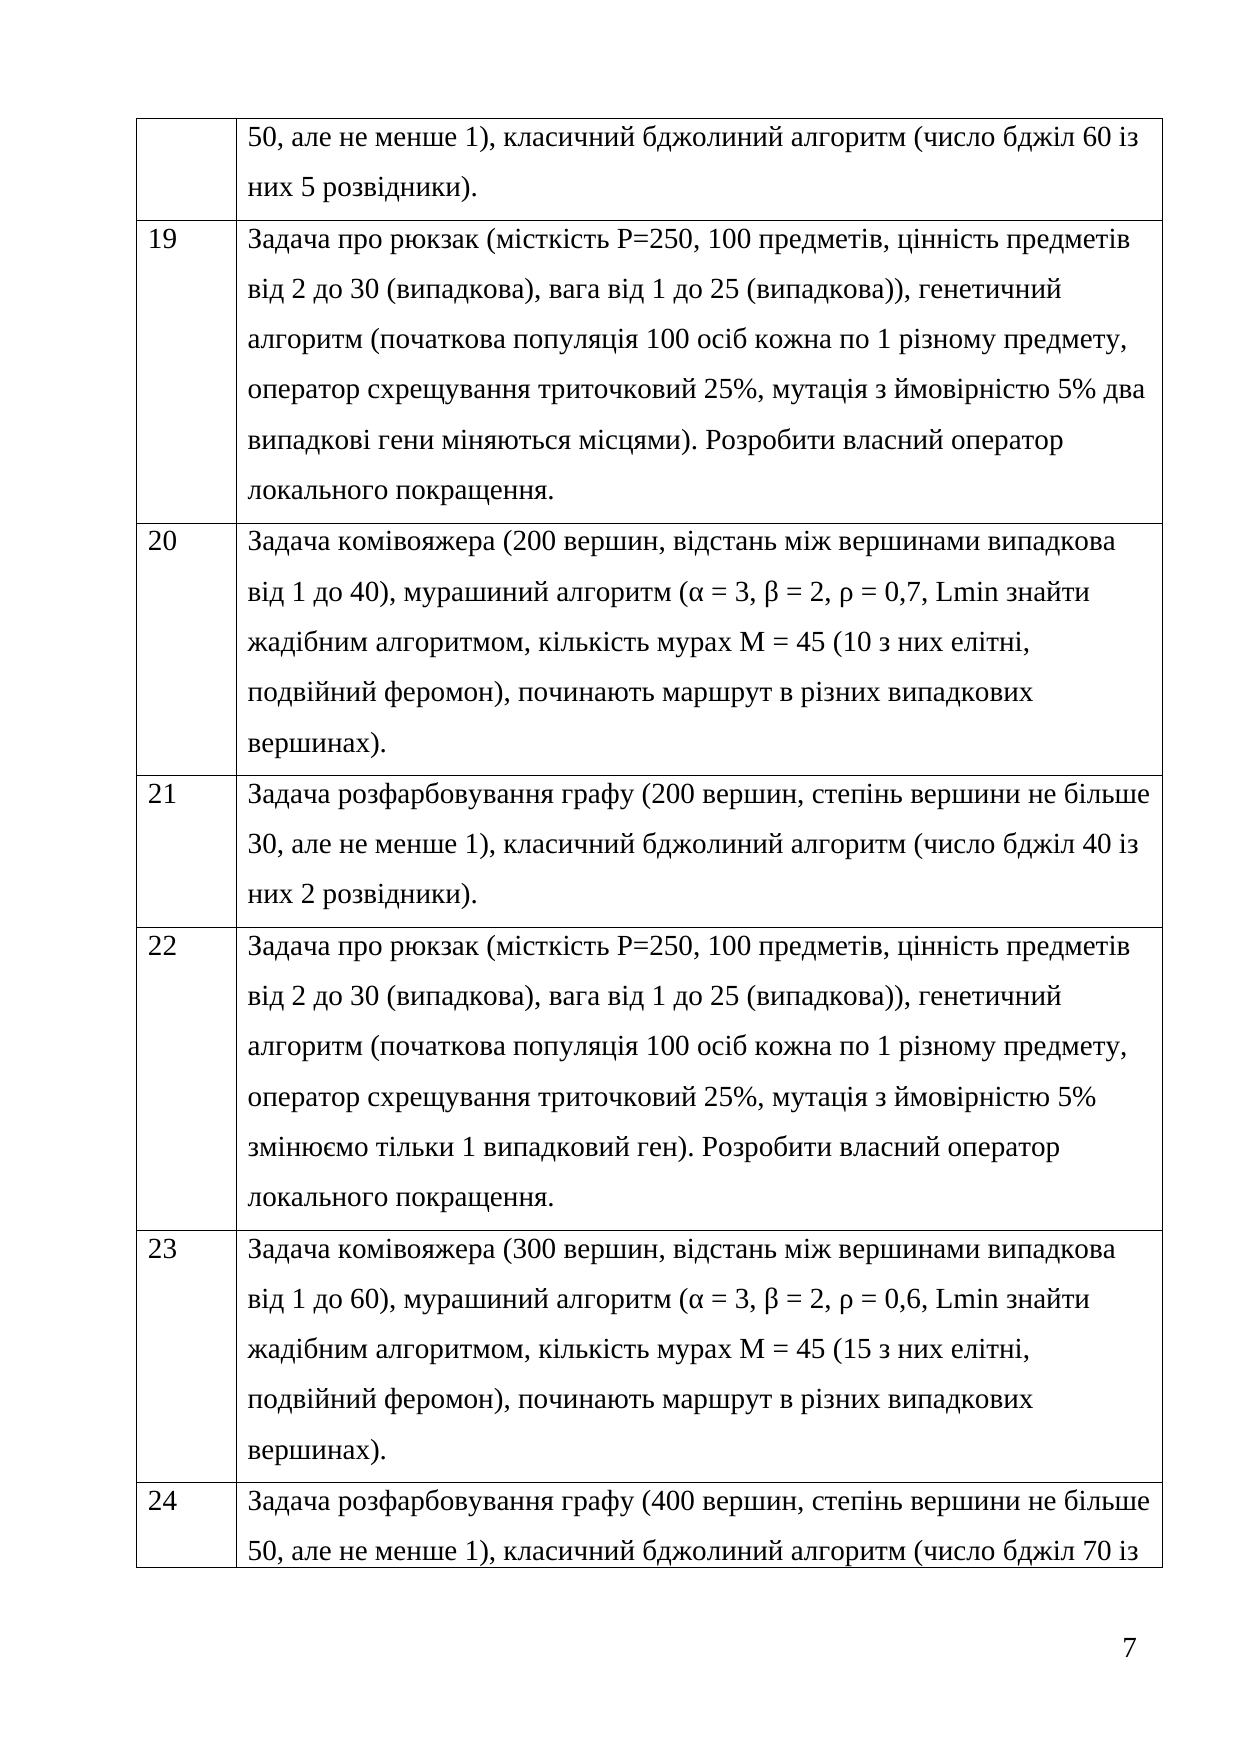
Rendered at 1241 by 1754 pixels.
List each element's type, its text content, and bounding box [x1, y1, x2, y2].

table_cell 20 [137, 524, 236, 775]
table_cell [137, 119, 236, 220]
table_cell 19 [137, 221, 236, 522]
table_cell Задача розфарбовування графу (200 вершин, степінь вершини не більше 30, але не менше 1), класичний бджолиний алгоритм (число бджіл 40 із них 2 розвідники). [237, 776, 1162, 927]
table_cell 23 [137, 1231, 236, 1482]
table_cell Задача про рюкзак (місткість P=250, 100 предметів, цінність предметів від 2 до 30 (випадкова), вага від 1 до 25 (випадкова)), генетичний алгоритм (початкова популяція 100 осіб кожна по 1 різному предмету, оператор схрещування триточковий 25%, мутація з ймовірністю 5% два випадкові гени міняються місцями). Розробити власний оператор локального покращення. [237, 221, 1162, 522]
table_cell Задача комівояжера (200 вершин, відстань між вершинами випадкова від 1 до 40), мурашиний алгоритм (α = 3, β = 2, ρ = 0,7, Lmin знайти жадібним алгоритмом, кількість мурах М = 45 (10 з них елітні, подвійний феромон), починають маршрут в різних випадкових вершинах). [237, 524, 1162, 775]
table_cell 21 [137, 776, 236, 927]
table_cell Задача розфарбовування графу (400 вершин, степінь вершини не більше 50, але не менше 1), класичний бджолиний алгоритм (число бджіл 70 із [237, 1483, 1162, 1567]
table_cell 50, але не менше 1), класичний бджолиний алгоритм (число бджіл 60 із них 5 розвідники). [237, 119, 1162, 220]
table_cell Задача комівояжера (300 вершин, відстань між вершинами випадкова від 1 до 60), мурашиний алгоритм (α = 3, β = 2, ρ = 0,6, Lmin знайти жадібним алгоритмом, кількість мурах М = 45 (15 з них елітні, подвійний феромон), починають маршрут в різних випадкових вершинах). [237, 1231, 1162, 1482]
table_cell Задача про рюкзак (місткість P=250, 100 предметів, цінність предметів від 2 до 30 (випадкова), вага від 1 до 25 (випадкова)), генетичний алгоритм (початкова популяція 100 осіб кожна по 1 різному предмету, оператор схрещування триточковий 25%, мутація з ймовірністю 5% змінюємо тільки 1 випадковий ген). Розробити власний оператор локального покращення. [237, 928, 1162, 1230]
table_cell 24 [137, 1483, 236, 1567]
table_cell 22 [137, 928, 236, 1230]
